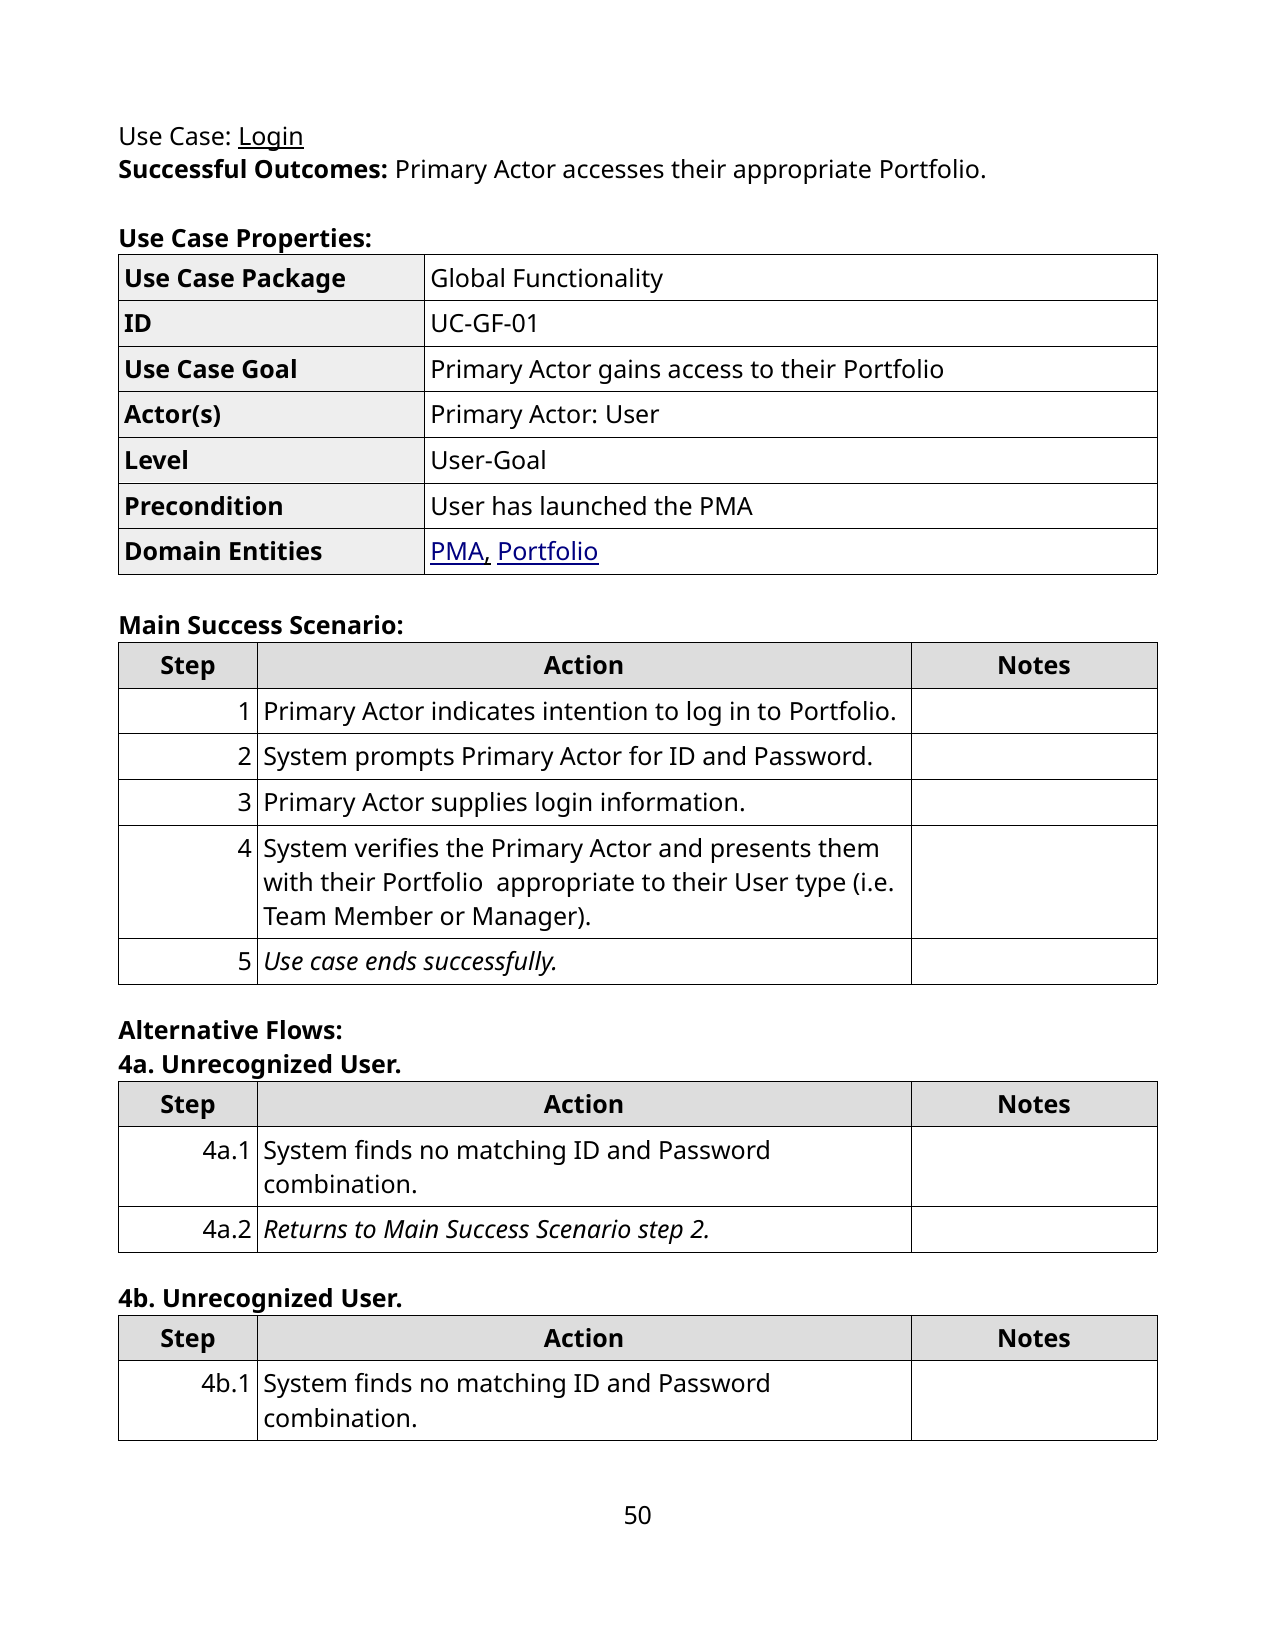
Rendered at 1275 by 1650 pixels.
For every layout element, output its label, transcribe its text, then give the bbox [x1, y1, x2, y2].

table_cell Primary Actor indicates intention to log in to Portfolio. [258, 689, 911, 733]
table_cell System finds no matching ID and Password combination. [258, 1127, 911, 1206]
text Use Case: Login [118, 118, 1157, 152]
table_header Notes [912, 1082, 1157, 1126]
table_header Action [258, 643, 911, 688]
table_cell UC-GF-01 [425, 301, 1157, 346]
table_cell PMA, Portfolio [425, 529, 1157, 574]
table_cell [912, 1361, 1157, 1440]
text Successful Outcomes: Primary Actor accesses their appropriate Portfolio. [118, 152, 1157, 186]
table_header Action [258, 1082, 911, 1126]
table_cell Returns to Main Success Scenario step 2. [258, 1207, 911, 1252]
table_cell 5 [119, 939, 257, 984]
table_cell 4b.1 [119, 1361, 257, 1440]
table_cell Precondition [119, 484, 424, 528]
table_header Step [119, 1082, 257, 1126]
table_header Global Functionality [425, 255, 1157, 300]
table_cell System verifies the Primary Actor and presents them with their Portfolio appropriate to their User type (i.e. Team Member or Manager). [258, 826, 911, 938]
table_header Notes [912, 643, 1157, 688]
text Alternative Flows: [118, 1013, 1157, 1047]
table_cell Primary Actor supplies login information. [258, 780, 911, 824]
table_cell ID [119, 301, 424, 346]
table_cell [912, 1207, 1157, 1252]
table_cell 1 [119, 689, 257, 733]
text Use Case Properties: [118, 220, 1157, 254]
text 4a. Unrecognized User. [118, 1047, 1157, 1081]
table_cell [912, 734, 1157, 779]
table_cell 4 [119, 826, 257, 938]
table_cell Level [119, 438, 424, 482]
table_cell [912, 780, 1157, 824]
table_cell Use Case Goal [119, 347, 424, 391]
table_header Use Case Package [119, 255, 424, 300]
table_cell 2 [119, 734, 257, 779]
table_cell Actor(s) [119, 392, 424, 437]
table_cell System prompts Primary Actor for ID and Password. [258, 734, 911, 779]
text Main Success Scenario: [118, 608, 1157, 642]
table_cell [912, 689, 1157, 733]
table_cell User-Goal [425, 438, 1157, 482]
table_cell System finds no matching ID and Password combination. [258, 1361, 911, 1440]
table_cell 4a.2 [119, 1207, 257, 1252]
table_cell Primary Actor gains access to their Portfolio [425, 347, 1157, 391]
table_header Action [258, 1316, 911, 1360]
table_cell Use case ends successfully. [258, 939, 911, 984]
table_header Notes [912, 1316, 1157, 1360]
table_cell 4a.1 [119, 1127, 257, 1206]
table_cell [912, 1127, 1157, 1206]
table_cell 3 [119, 780, 257, 824]
table_header Step [119, 643, 257, 688]
table_cell [912, 939, 1157, 984]
table_cell User has launched the PMA [425, 484, 1157, 528]
table_cell [912, 826, 1157, 938]
text 4b. Unrecognized User. [118, 1281, 1157, 1315]
table_cell Domain Entities [119, 529, 424, 574]
table_cell Primary Actor: User [425, 392, 1157, 437]
table_header Step [119, 1316, 257, 1360]
